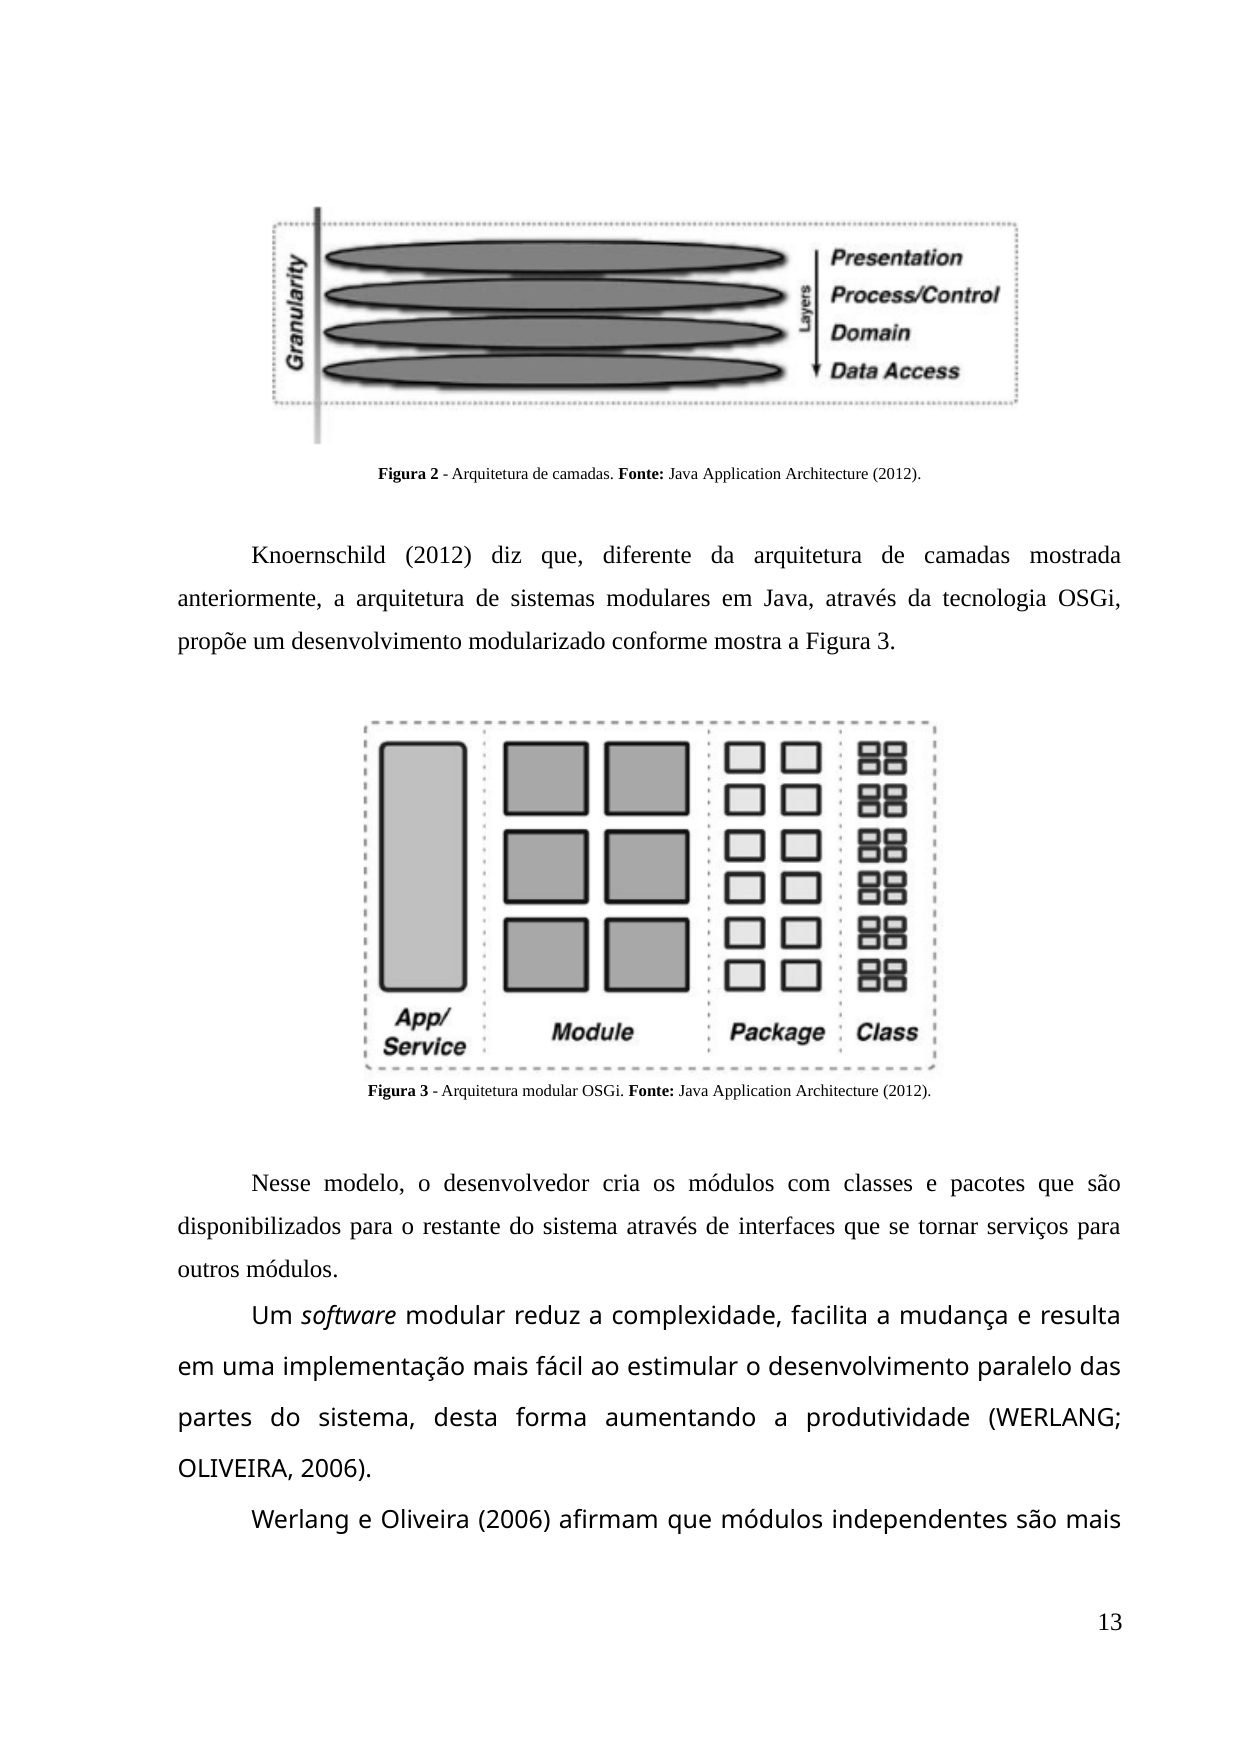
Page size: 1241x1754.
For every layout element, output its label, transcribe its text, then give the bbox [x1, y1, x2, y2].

text Um software modular reduz a complexidade, facilita a mudança e resulta em uma implementação mais fácil ao estimular o desenvolvimento paralelo das partes do sistema, desta forma aumentando a produtividade (WERLANG; OLIVEIRA, 2006). [177, 1297, 1122, 1485]
text Knoernschild (2012) diz que, diferente da arquitetura de camadas mostrada anteriormente, a arquitetura de sistemas modulares em Java, através da tecnologia OSGi, propõe um desenvolvimento modularizado conforme mostra a Figura 3. [177, 540, 1122, 655]
text Figura 3 - Arquitetura modular OSGi. Fonte: Java Application Architecture (2012). [361, 1081, 939, 1099]
picture [230, 177, 1070, 464]
text Nesse modelo, o desenvolvedor cria os módulos com classes e pacotes que são disponibilizados para o restante do sistema através de interfaces que se tornar serviços para outros módulos. [177, 1168, 1122, 1283]
text Figura 2 - Arquitetura de camadas. Fonte: Java Application Architecture (2012). [230, 464, 1069, 483]
picture [355, 712, 944, 1081]
text Werlang e Oliveira (2006) afirmam que módulos independentes são mais [177, 1502, 1122, 1536]
